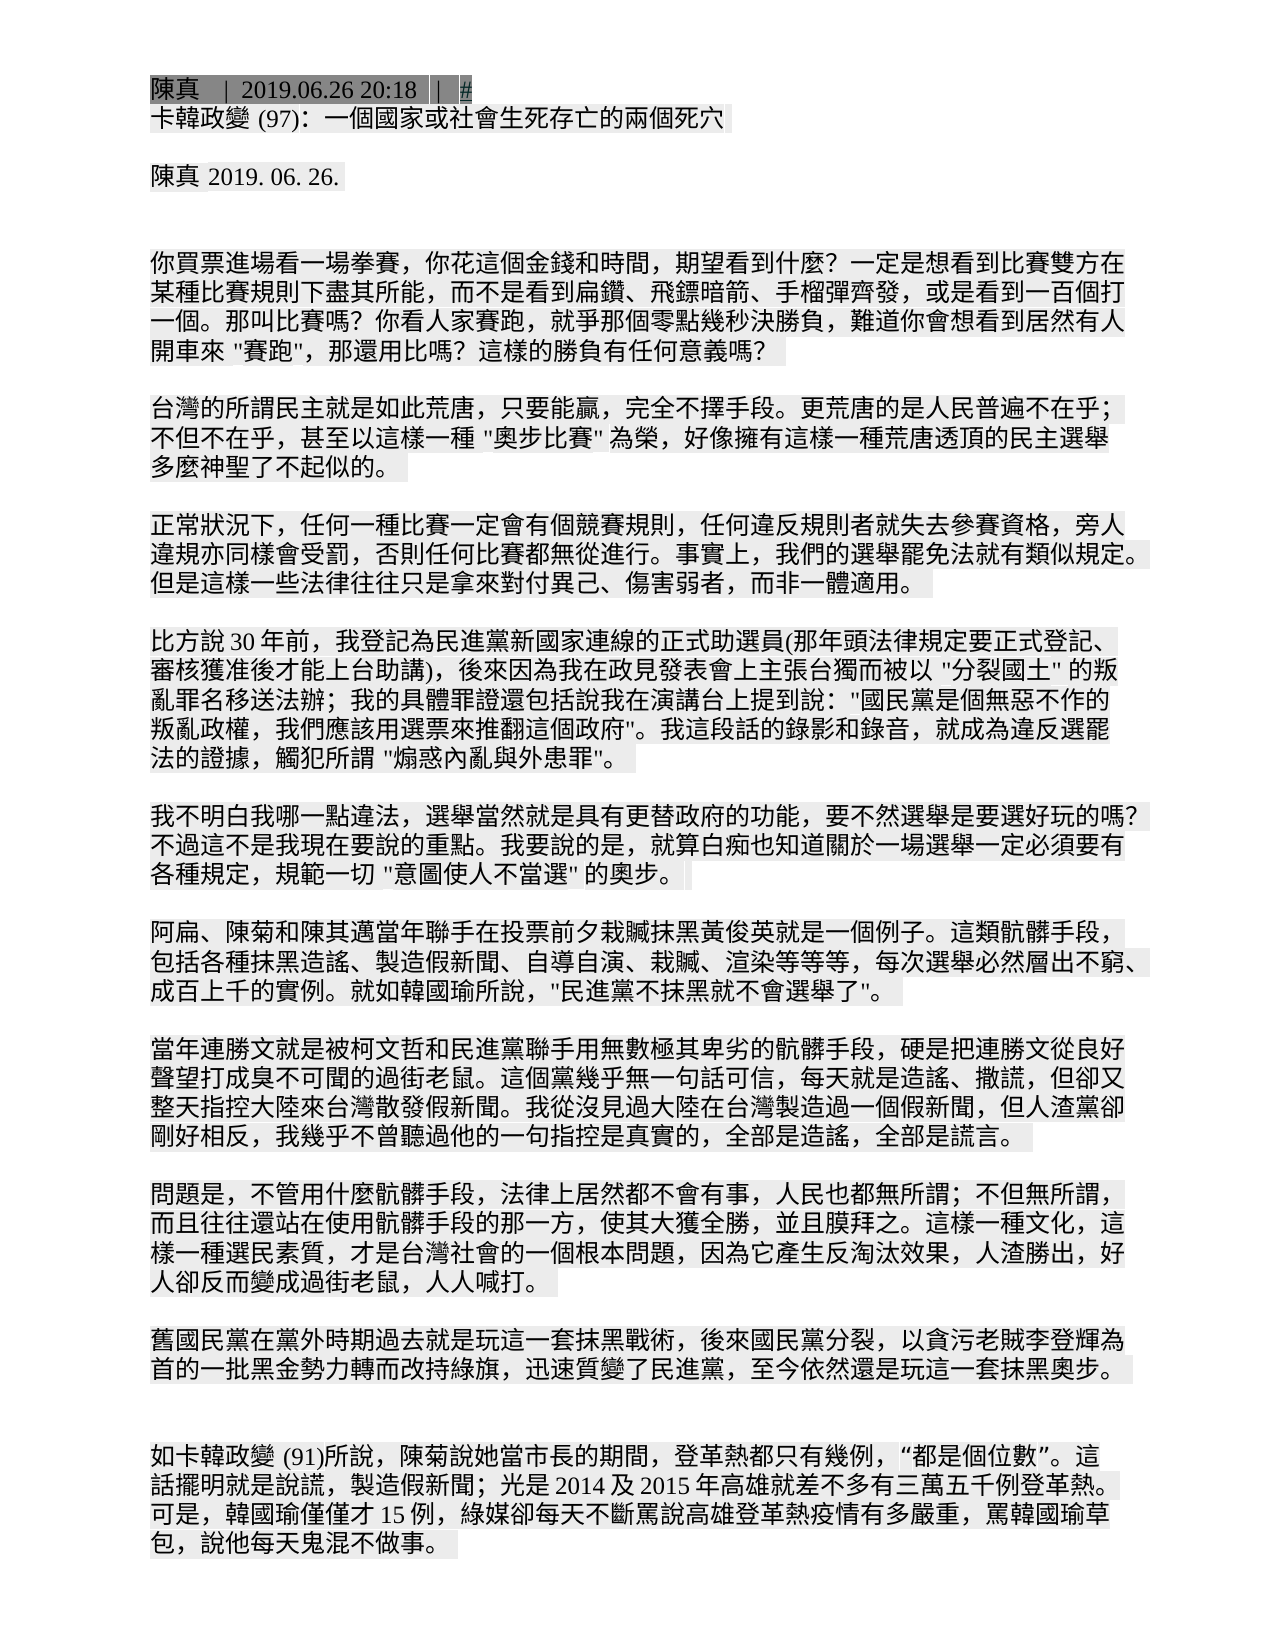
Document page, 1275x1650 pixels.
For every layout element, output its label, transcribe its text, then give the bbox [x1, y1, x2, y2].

text 陳真 | 2019.06.26 20:18 | # [150, 75, 1125, 104]
text 卡韓政變 (97)：一個國家或社會生死存亡的兩個死穴 陳真 2019. 06. 26. 你買票進場看一場拳賽，你花這個金錢和時間，期望看到什麼？一定是想看到比賽雙方在某種比賽規則下盡其所能，而不是看到扁鑽、飛鏢暗箭、手榴彈齊發，或是看到一百個打一個。那叫比賽嗎？你看人家賽跑，就爭那個零點幾秒決勝負，難道你會想看到居然有人開車來 "賽跑"，那還用比嗎？這樣的勝負有任何意義嗎？ 台灣的所謂民主就是如此荒唐，只要能贏，完全不擇手段。更荒唐的是人民普遍不在乎；不但不在乎，甚至以這樣一種 "奧步比賽" 為榮，好像擁有這樣一種荒唐透頂的民主選舉多麼神聖了不起似的。 正常狀況下，任何一種比賽一定會有個競賽規則，任何違反規則者就失去參賽資格，旁人違規亦同樣會受罰，否則任何比賽都無從進行。事實上，我們的選舉罷免法就有類似規定。但是這樣一些法律往往只是拿來對付異己、傷害弱者，而非一體適用。 比方說30年前，我登記為民進黨新國家連線的正式助選員(那年頭法律規定要正式登記、審核獲准後才能上台助講)，後來因為我在政見發表會上主張台獨而被以 "分裂國土" 的叛亂罪名移送法辦；我的具體罪證還包括說我在演講台上提到說："國民黨是個無惡不作的叛亂政權，我們應該用選票來推翻這個政府"。我這段話的錄影和錄音，就成為違反選罷法的證據，觸犯所謂 "煽惑內亂與外患罪"。 我不明白我哪一點違法，選舉當然就是具有更替政府的功能，要不然選舉是要選好玩的嗎？不過這不是我現在要說的重點。我要說的是，就算白痴也知道關於一場選舉一定必須要有各種規定，規範一切 "意圖使人不當選" 的奧步。 阿扁、陳菊和陳其邁當年聯手在投票前夕栽贓抹黑黃俊英就是一個例子。這類骯髒手段，包括各種抹黑造謠、製造假新聞、自導自演、栽贓、渲染等等等，每次選舉必然層出不窮、成百上千的實例。就如韓國瑜所說，"民進黨不抹黑就不會選舉了"。 當年連勝文就是被柯文哲和民進黨聯手用無數極其卑劣的骯髒手段，硬是把連勝文從良好聲望打成臭不可聞的過街老鼠。這個黨幾乎無一句話可信，每天就是造謠、撒謊，但卻又整天指控大陸來台灣散發假新聞。我從沒見過大陸在台灣製造過一個假新聞，但人渣黨卻剛好相反，我幾乎不曾聽過他的一句指控是真實的，全部是造謠，全部是謊言。 問題是，不管用什麼骯髒手段，法律上居然都不會有事，人民也都無所謂；不但無所謂，而且往往還站在使用骯髒手段的那一方，使其大獲全勝，並且膜拜之。這樣一種文化，這樣一種選民素質，才是台灣社會的一個根本問題，因為它產生反淘汰效果，人渣勝出，好人卻反而變成過街老鼠，人人喊打。 舊國民黨在黨外時期過去就是玩這一套抹黑戰術，後來國民黨分裂，以貪污老賊李登輝為首的一批黑金勢力轉而改持綠旗，迅速質變了民進黨，至今依然還是玩這一套抹黑奧步。 如卡韓政變 (91)所說，陳菊說她當市長的期間，登革熱都只有幾例，“都是個位數”。這話擺明就是說謊，製造假新聞；光是2014及2015年高雄就差不多有三萬五千例登革熱。可是，韓國瑜僅僅才15例，綠媒卻每天不斷罵說高雄登革熱疫情有多嚴重，罵韓國瑜草包，說他每天鬼混不做事。 典型的人渣政客蘇貞昌擔任所謂行政院長，還故意在所謂行政院院會，弄一些經過剪接的影片，抹黑韓國瑜說他開會都在打瞌睡，還訓斥他一堆根本莫須有的罪名，罵他說：“連一隻蚊子都治不好，還想治國？” 過去這兩個月，我在高雄的大街小巷，在醫院，在街頭，在公園，在菜市場，在中小學生放學的校門口，居然都可以經常聽到有人在罵韓國瑜，罵他這樣那樣，罵他把高雄登革熱搞得很嚴重。每次聽了真是很無奈，十幾個案例叫做很嚴重？綠營一年就有兩萬個案例卻反而變成執政榜樣？反過頭來訓斥別人。許多時候，我都不知道是要怪騙子無恥，還是應該怪受騙者腦殘或缺乏基本道德感？ 更不可原諒的是，民進黨執政的中央政府居然故意不給高雄登革熱的防治經費，看能不能引起登革熱的大爆發，看能不能死一堆人，這樣韓國瑜就死定了。你覺得這樣一種政客，這樣一種政黨，不是人渣是什麼？ 至於綠媒三立電視台以及CIA經營的蘋果日報所剪接、消音所製造的假新聞，指控韓國瑜說他問陳其邁 "為什麼登革熱會爆發？"，然後根據自己所捏造的這則假新聞，開始大肆抹黑，說韓國瑜連登革熱是蚊子引起也不知道。然後，CIA 蘋果日報還故意弄個 "民調"，問大家說：“韓國瑜說他不知道為什麼會有登革熱，請問你知道嗎？" “民意” 調查結果是百分之八十幾的人都知道是蚊子傳染。 但事實上，原始的影片是這樣：韓國瑜問陳其邁 "為什麼登革熱都是從這個里爆發？而且是慣性爆發？" 人渣綠媒卻把它捏造剪接成："為什麼登革熱會爆發？" 高雄三民區我待了六年，因為高醫就在那裏，陳其邁過去就是這個區的立委。綠營長年在高雄執政，高雄的登革熱經常就是從其中某個里開始大爆發。所以韓國瑜才會納悶問說 "為什麼登革熱都是從這個里爆發？" 後來發現，可能跟該區的金獅湖有關，於是韓國瑜就找專家來研究看要怎麼解決這問題。 這樣的一件事，居然可以被人渣綠媒扭曲造謠剪接成好像韓國瑜是個每天吃飯睡覺喝酒打混的智障，連登革熱是蚊子媒介也不知道。如果這樣一種做假不叫做犯法，到底是要怎麼樣更加無恥下流才叫犯法？ 台灣有個負責箝制 "批評綠營聲音" 的東廠組織叫NCC，齷齪下流，對於這些醜事，他不但不管，而且反而拼命裁罰根本一點問題也沒有的中天新聞，就只因為中天挺韓。 你看，這麼多的抹黑，你澄清得完嗎？我們就算是千手觀音，也根本跟不上成百上千洪水一般的抹黑，根本來不及澄清。而且，就算澄清了會有用嗎？當然沒用。我先給你捏造一個私生子，然後四處渲染，影射來影射去，或是抹黑你貪污，也是影射來影射去，好吧，最後查無實證，或是幾年後司法還你清白，你覺得你的清譽還在嗎？ 我想說的是： 一，人民之缺乏義憤與缺乏基本是非感，註定將會使得台灣社會越來越沉淪，人渣橫行，好人落難。 二，在台灣，凡是每次跳出來高唱什麼民主自由藉以挺綠反中的人，若非腦殘，就是人渣，因為他們睜眼說瞎話。我不相信理解各種基本事實有那麼困難。 三，我認清一件事就是：在現實層面上講道理、論善惡，意義不大。因為它之所以會有意義，必須有個基本前提就是：這個社會的普遍成員必須重視是非善惡。否則，你講了也是白講，因為人們根本不在乎奧步，根本不在乎善惡。 四，我還認清一件事：在現實層面上，既然人們根本不在乎是非善惡，那麼，掌握媒體、管控教材就變成一件很重要的事。也就是說，儘管我們還是只能說理 (我們總不能也出奧步吧？)，但我也明白，這基本上就是一種鬥爭，說理是沒什麼用的，跟騙子論誠信、講道理更是毫無意義，跟人民講這些也一樣缺乏意義，因為他根本不在乎，反正主流媒體灌輸他什麼，他就相信什麼。 五，總之，千萬別再相信什麼開放社會或什麼媒體中立這類所謂理想，那是騙人的，因為世界上根本沒有一個國家實行這一套。每個國家都拼命控管媒體與教育，因為大家都明白這是一個國家或社會生死存亡的兩個死穴；一旦失守，一旦被敵人入侵，就會帶來許多長期動亂紛擾與沉淪。 歹徒與敵人當然很樂意見到一個社會淪落至此，因為這樣才符合他們撈錢奪權以及為對手製造動亂的目的。一如台灣與香港，連CIA居然都可以掌控整個主流媒體，操弄是非，製造輿論，打擊異己，消滅異議，培植漢奸台奸，完全為所欲為，實在荒唐透頂。這一切作為，他們說這就是神聖的言論自由。 [150, 104, 1125, 1559]
